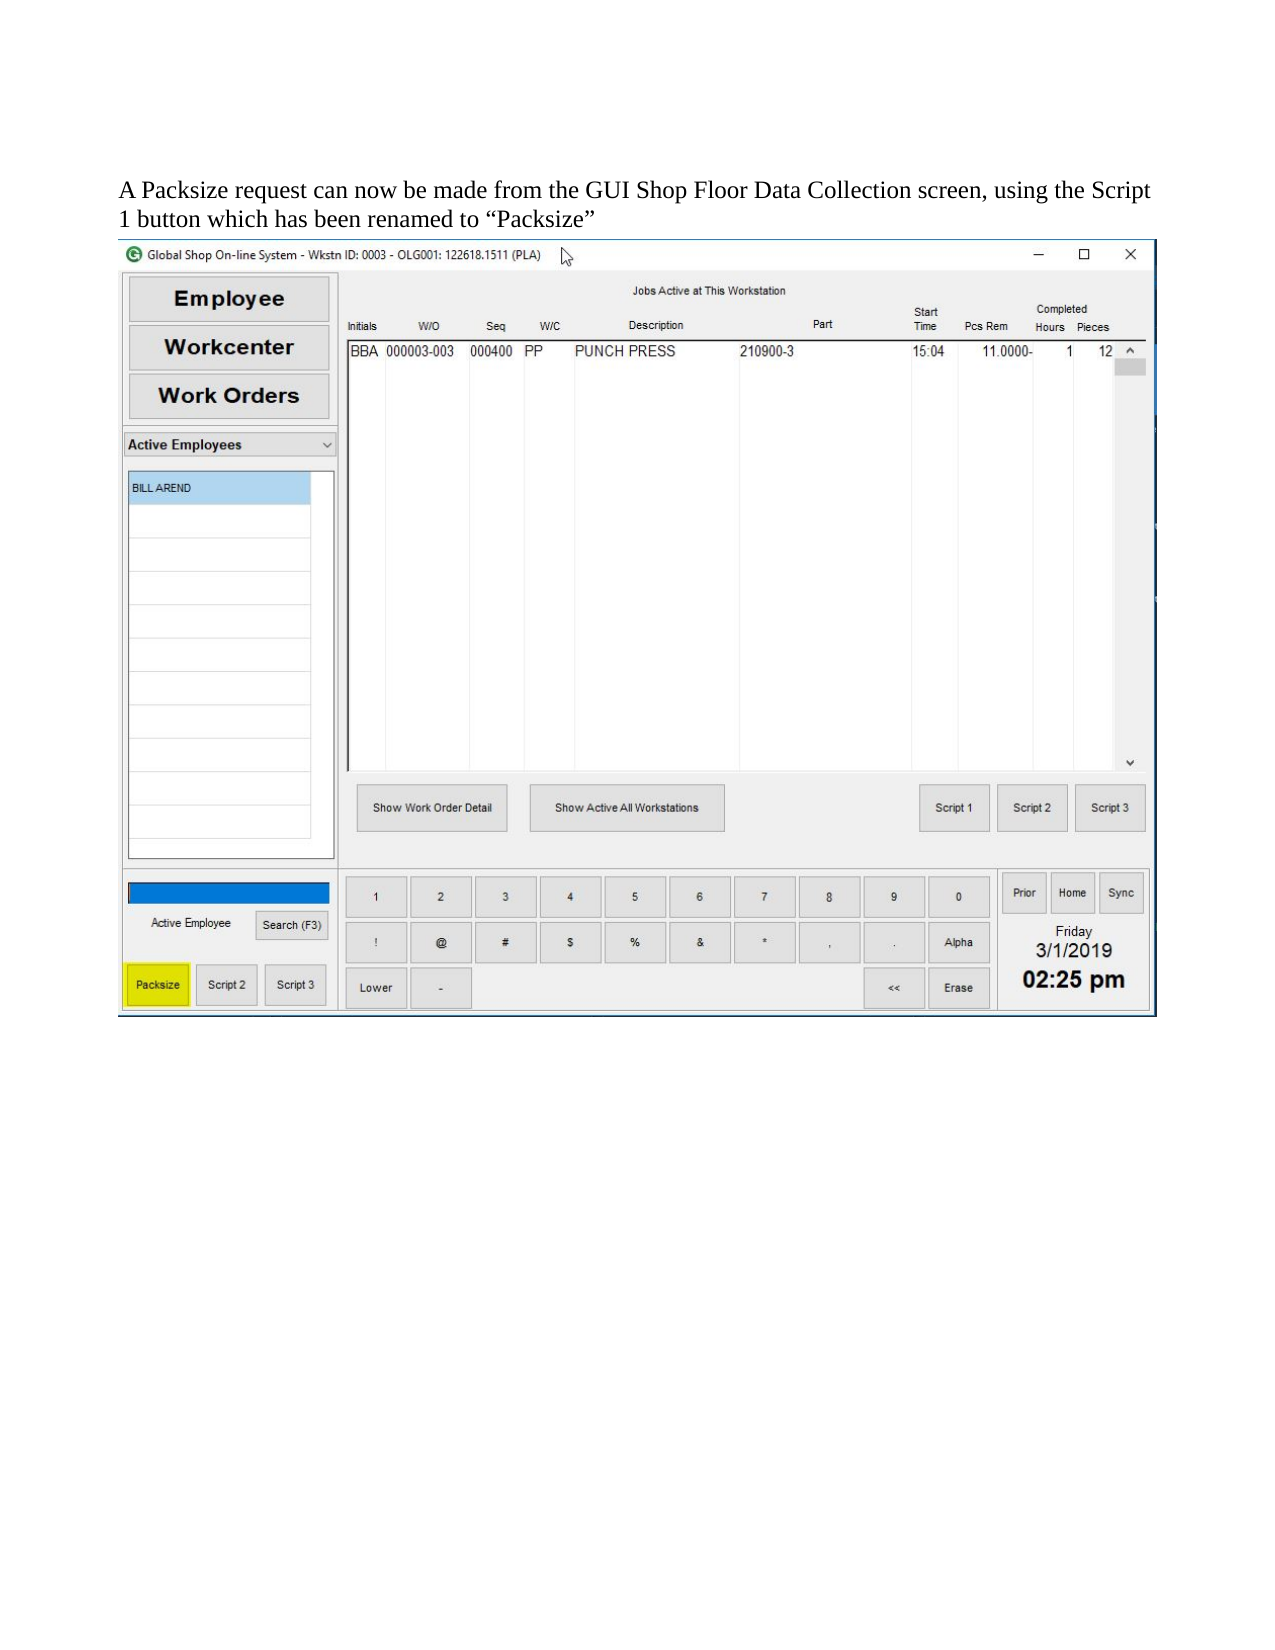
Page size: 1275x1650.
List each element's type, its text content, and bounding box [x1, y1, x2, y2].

picture [118, 239, 1157, 1017]
text A Packsize request can now be made from the GUI Shop Floor Data Collection screen, using the Script 1 button which has been renamed to “Packsize” [118, 176, 1157, 233]
